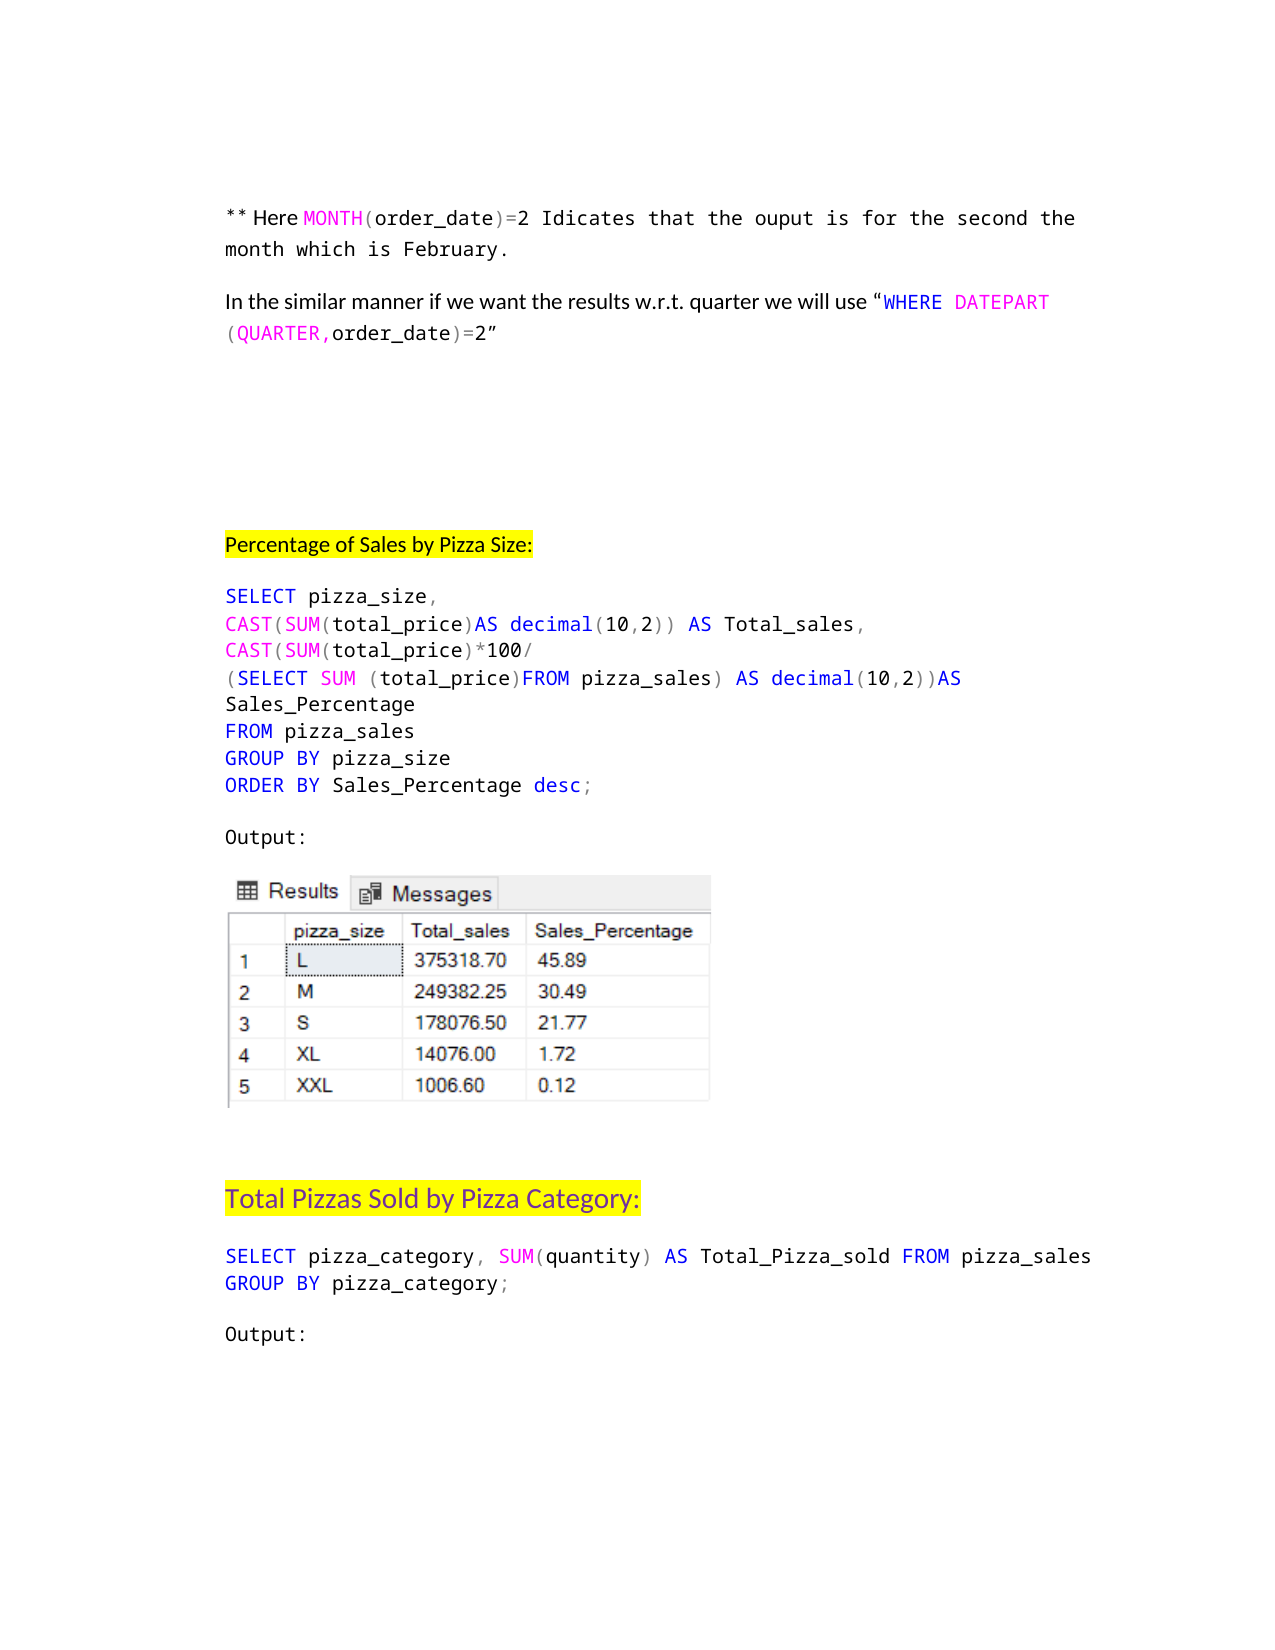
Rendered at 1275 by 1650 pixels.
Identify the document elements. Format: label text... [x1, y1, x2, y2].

text CAST(SUM(total_price)*100/ [225, 637, 1125, 664]
text CAST(SUM(total_price)AS decimal(10,2)) AS Total_sales, [225, 610, 1125, 637]
text FROM pizza_sales [225, 718, 1125, 745]
text SELECT pizza_size, [225, 583, 1125, 610]
text Total Pizzas Sold by Pizza Category: [150, 1180, 1125, 1216]
text GROUP BY pizza_size [225, 745, 1125, 772]
list Output: [225, 823, 1125, 850]
text SELECT pizza_category, SUM(quantity) AS Total_Pizza_sold FROM pizza_sales [150, 1242, 1125, 1269]
text GROUP BY pizza_category; [150, 1269, 1125, 1296]
text ORDER BY Sales_Percentage desc; [150, 772, 1125, 799]
text Percentage of Sales by Pizza Size: [150, 530, 1125, 558]
list Output: [225, 1321, 1125, 1348]
text (SELECT SUM (total_price)FROM pizza_sales) AS decimal(10,2))AS Sales_Percentage [225, 664, 1125, 718]
text ** Here MONTH(order_date)=2 Idicates that the ouput is for the second the month which is February. [225, 203, 1125, 262]
text In the similar manner if we want the results w.r.t. quarter we will use “WHERE DATEPART (QUARTER,order_date)=2” [225, 287, 1125, 346]
